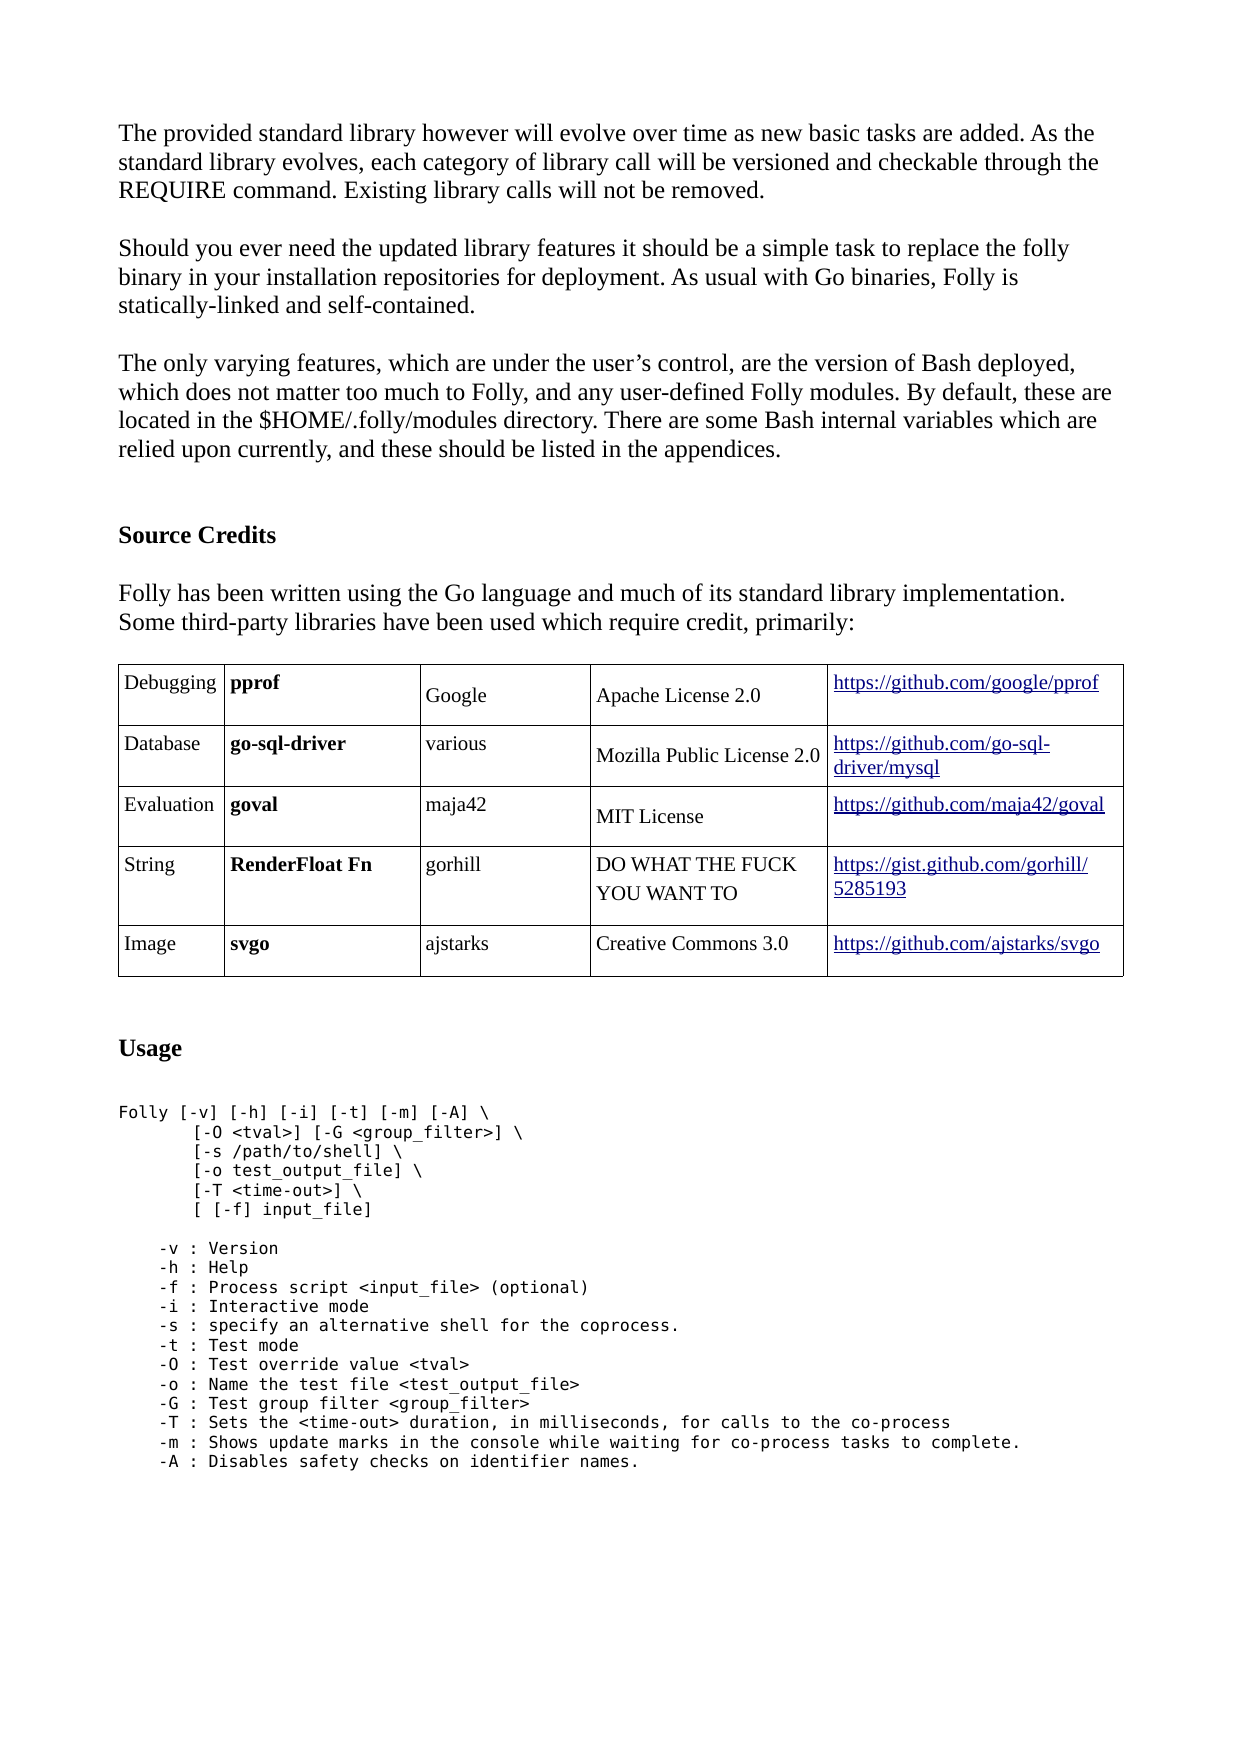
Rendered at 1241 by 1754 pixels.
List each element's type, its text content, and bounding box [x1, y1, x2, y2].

table_cell Mozilla Public License 2.0 [591, 726, 827, 786]
table_cell RenderFloat Fn [225, 847, 420, 925]
text [-o test_output_file] \ [118, 1161, 1122, 1181]
table_cell String [119, 847, 224, 925]
table_header Debugging [119, 665, 224, 725]
text -o : Name the test file <test_output_file> [118, 1374, 1122, 1394]
text -O : Test override value <tval> [118, 1355, 1122, 1374]
text Folly has been written using the Go language and much of its standard library implementation. Some third-party libraries have been used which require credit, primarily: [118, 578, 1122, 636]
text [-s /path/to/shell] \ [118, 1142, 1122, 1161]
table_header Apache License 2.0 [591, 665, 827, 725]
text -G : Test group filter <group_filter> [118, 1394, 1122, 1413]
table_cell goval [225, 787, 420, 846]
text -i : Interactive mode [118, 1297, 1122, 1316]
text Source Credits [118, 521, 1122, 549]
table_cell svgo [225, 926, 420, 976]
text [ [-f] input_file] [118, 1200, 1122, 1219]
text The only varying features, which are under the user’s control, are the version of Bash deployed, which does not matter too much to Folly, and any user-defined Folly modules. By default, these are located in the $HOME/.folly/modules directory. There are some Bash internal variables which are relied upon currently, and these should be listed in the appendices. [118, 348, 1122, 463]
text -m : Shows update marks in the console while waiting for co-process tasks to complete. [118, 1432, 1122, 1452]
table_cell go-sql-driver [225, 726, 420, 786]
table_header https://github.com/google/pprof [828, 665, 1123, 725]
text Usage [118, 1033, 1122, 1062]
text -f : Process script <input_file> (optional) [118, 1277, 1122, 1297]
text Folly [-v] [-h] [-i] [-t] [-m] [-A] \ [118, 1103, 1122, 1122]
text Should you ever need the updated library features it should be a simple task to replace the folly binary in your installation repositories for deployment. As usual with Go binaries, Folly is statically-linked and self-contained. [118, 233, 1122, 319]
text -t : Test mode [118, 1336, 1122, 1355]
text [-T <time-out>] \ [118, 1181, 1122, 1200]
table_cell Evaluation [119, 787, 224, 846]
text -v : Version [118, 1239, 1122, 1258]
table_cell ajstarks [421, 926, 590, 976]
table_cell various [421, 726, 590, 786]
text -T : Sets the <time-out> duration, in milliseconds, for calls to the co-process [118, 1413, 1122, 1432]
table_cell https://gist.github.com/gorhill/5285193 [828, 847, 1123, 925]
text The provided standard library however will evolve over time as new basic tasks are added. As the standard library evolves, each category of library call will be versioned and checkable through the REQUIRE command. Existing library calls will not be removed. [118, 118, 1122, 204]
text -A : Disables safety checks on identifier names. [118, 1452, 1122, 1471]
table_cell Image [119, 926, 224, 976]
table_cell MIT License [591, 787, 827, 846]
table_cell https://github.com/ajstarks/svgo [828, 926, 1123, 976]
table_header Google [421, 665, 590, 725]
table_cell Database [119, 726, 224, 786]
table_cell DO WHAT THE FUCK YOU WANT TO [591, 847, 827, 925]
table_cell gorhill [421, 847, 590, 925]
table_cell https://github.com/maja42/goval [828, 787, 1123, 846]
table_cell Creative Commons 3.0 [591, 926, 827, 976]
text -h : Help [118, 1258, 1122, 1277]
table_cell maja42 [421, 787, 590, 846]
table_header pprof [225, 665, 420, 725]
text -s : specify an alternative shell for the coprocess. [118, 1316, 1122, 1336]
text [-O <tval>] [-G <group_filter>] \ [118, 1122, 1122, 1142]
table_cell https://github.com/go-sql-driver/mysql [828, 726, 1123, 786]
